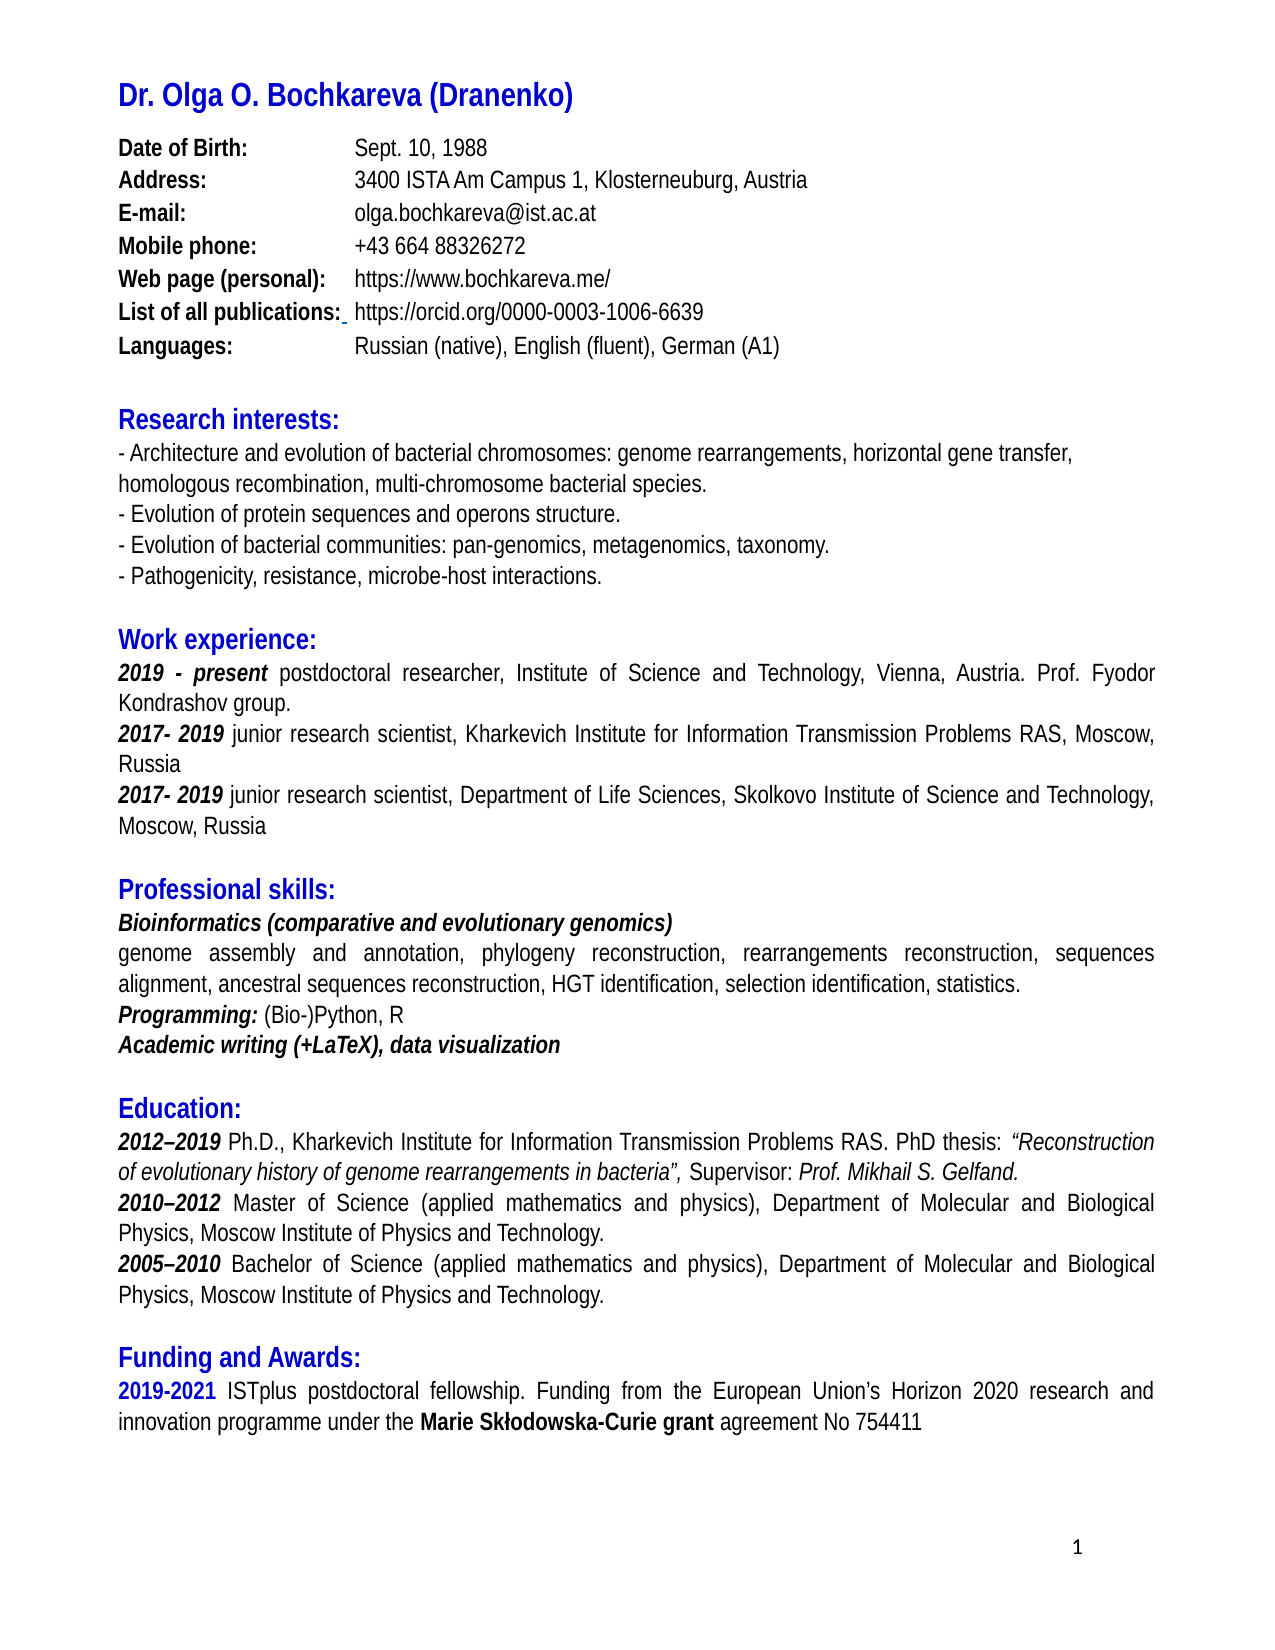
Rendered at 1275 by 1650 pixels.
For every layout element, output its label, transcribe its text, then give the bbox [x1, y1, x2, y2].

text - Evolution of bacterial communities: pan-genomics, metagenomics, taxonomy. [118, 530, 1157, 559]
text Programming: (Bio-)Python, R [118, 999, 1157, 1028]
text Address: 3400 ISTA Am Campus 1, Klosterneuburg, Austria [118, 165, 1157, 194]
text List of all publications: https://orcid.org/0000-0003-1006-6639 [118, 297, 1157, 326]
text Work experience: [118, 622, 1157, 655]
text Bioinformatics (comparative and evolutionary genomics) [118, 908, 1157, 936]
text Academic writing (+LaTeX), data visualization [118, 1030, 1157, 1059]
text 2017- 2019 junior research scientist, Kharkevich Institute for Information Transmission Problems RAS, Moscow, Russia [118, 719, 1157, 778]
text Date of Birth: Sept. 10, 1988 [118, 132, 1157, 161]
text - Architecture and evolution of bacterial chromosomes: genome rearrangements, horizontal gene transfer, homologous recombination, multi-chromosome bacterial species. [118, 438, 1157, 497]
text Web page (personal): https://www.bochkareva.me/ [118, 264, 1157, 293]
text Languages: Russian (native), English (fluent), German (A1) [118, 331, 1157, 359]
text Mobile phone: +43 664 88326272 [118, 231, 1157, 260]
text 2012–2019 Ph.D., Kharkevich Institute for Information Transmission Problems RAS. PhD thesis: “Reconstruction of evolutionary history of genome rearrangements in bacteria”, Supervisor: Prof. Mikhail S. Gelfand. [118, 1126, 1157, 1186]
text Dr. Olga O. Bochkareva (Dranenko) [118, 75, 1157, 113]
text - Evolution of protein sequences and operons structure. [118, 499, 1157, 528]
text 2019-2021 ISTplus postdoctoral fellowship. Funding from the European Union’s Horizon 2020 research and innovation programme under the Marie Skłodowska-Curie grant agreement No 754411 [118, 1376, 1157, 1435]
text 2005–2010 Bachelor of Science (applied mathematics and physics), Department of Molecular and Biological Physics, Moscow Institute of Physics and Technology. [118, 1249, 1157, 1308]
text genome assembly and annotation, phylogeny reconstruction, rearrangements reconstruction, sequences alignment, ancestral sequences reconstruction, HGT identification, selection identification, statistics. [118, 938, 1157, 998]
text E-mail: olga.bochkareva@ist.ac.at [118, 198, 1157, 227]
text Professional skills: [118, 872, 1157, 905]
text Education: [118, 1091, 1157, 1124]
text Research interests: [118, 402, 1157, 436]
text - Pathogenicity, resistance, microbe-host interactions. [118, 561, 1157, 589]
text 2010–2012 Master of Science (applied mathematics and physics), Department of Molecular and Biological Physics, Moscow Institute of Physics and Technology. [118, 1188, 1157, 1247]
text 2019 - present postdoctoral researcher, Institute of Science and Technology, Vienna, Austria. Prof. Fyodor Kondrashov group. [118, 658, 1157, 717]
text 2017- 2019 junior research scientist, Department of Life Sciences, Skolkovo Institute of Science and Technology, Moscow, Russia [118, 780, 1157, 839]
text Funding and Awards: [118, 1340, 1157, 1373]
